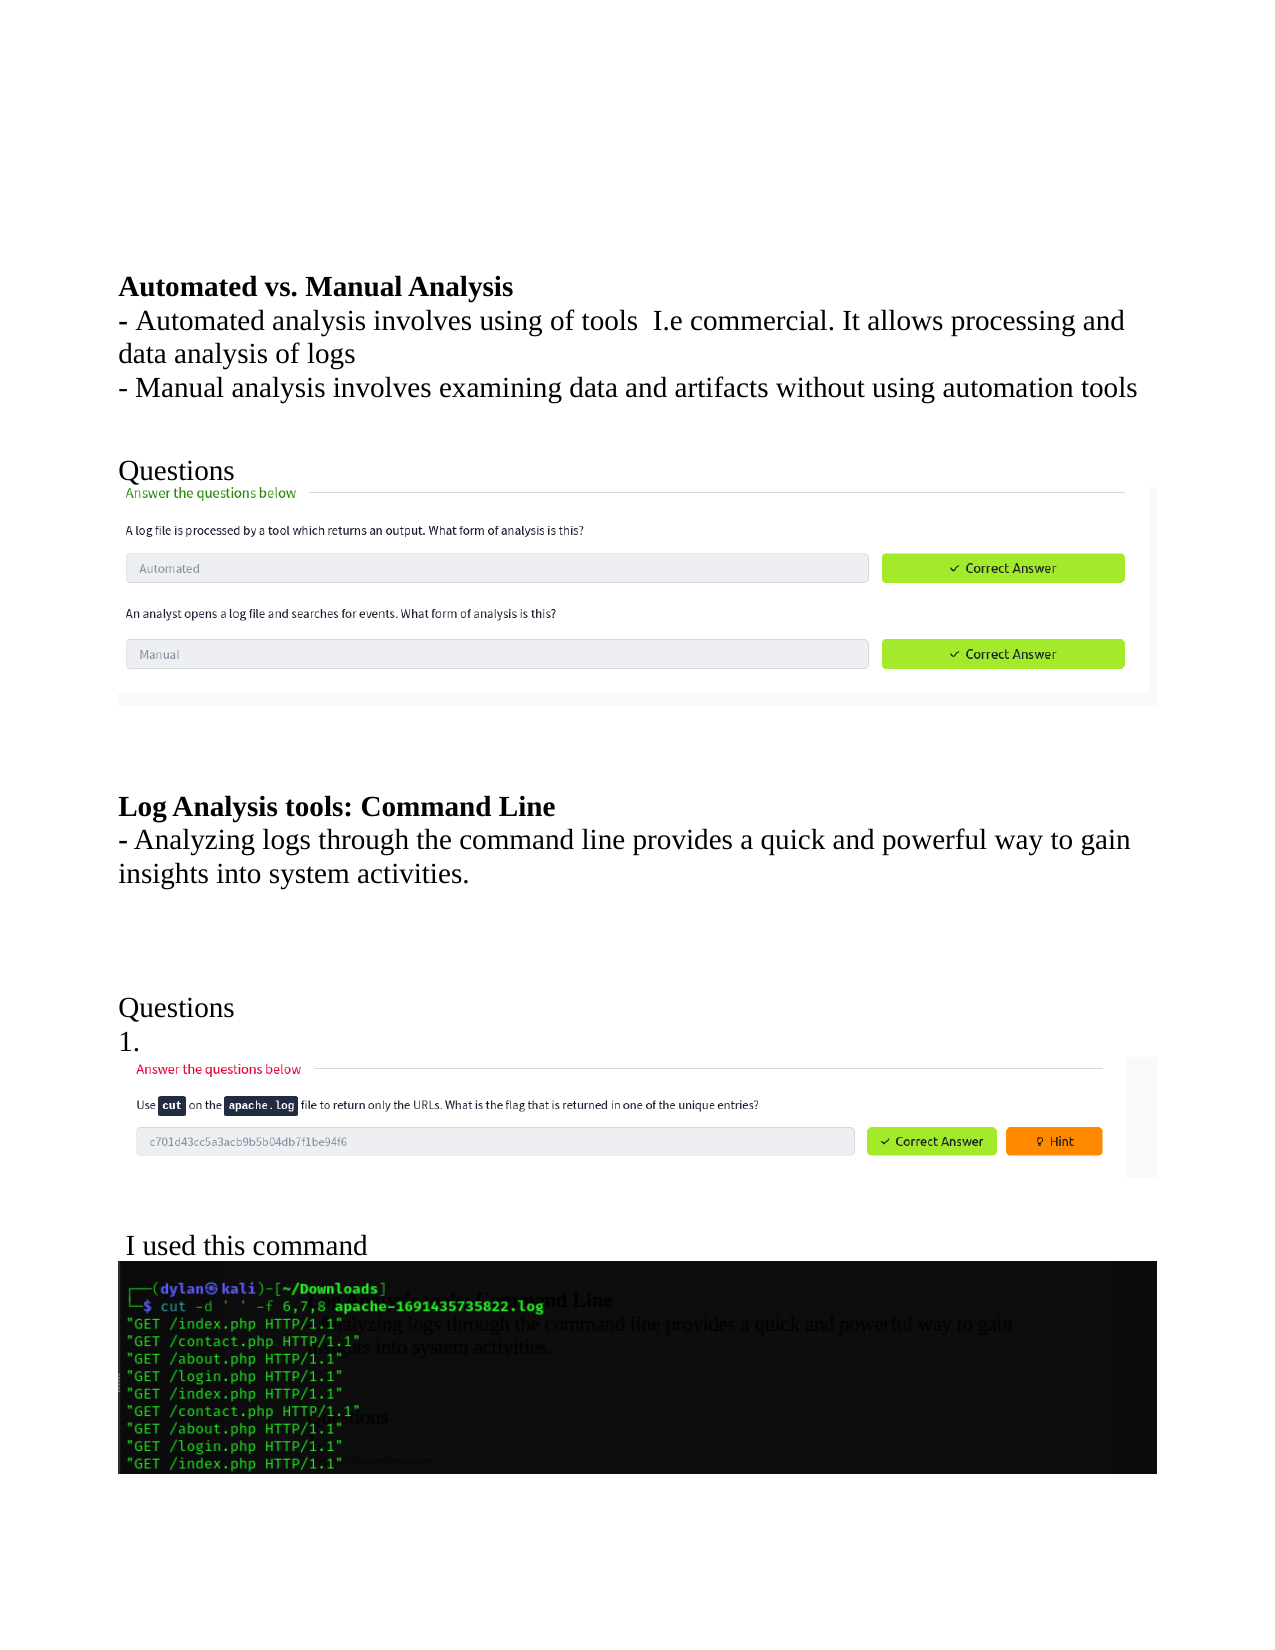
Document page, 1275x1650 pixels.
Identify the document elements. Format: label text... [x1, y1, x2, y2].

text I used this command [118, 1228, 1157, 1261]
text Questions [118, 990, 1157, 1024]
text - Analyzing logs through the command line provides a quick and powerful way to gain insights into system activities. [118, 822, 1157, 889]
picture [118, 1057, 1157, 1178]
text Questions [118, 453, 1157, 487]
text 1. [118, 1024, 1157, 1057]
picture [118, 1261, 1157, 1474]
text Automated vs. Manual Analysis [118, 269, 1157, 303]
text Log Analysis tools: Command Line [118, 789, 1157, 822]
text - Automated analysis involves using of tools I.e commercial. It allows processing and data analysis of logs [118, 303, 1157, 370]
text - Manual analysis involves examining data and artifacts without using automation tools [118, 370, 1157, 403]
picture [118, 487, 1157, 706]
